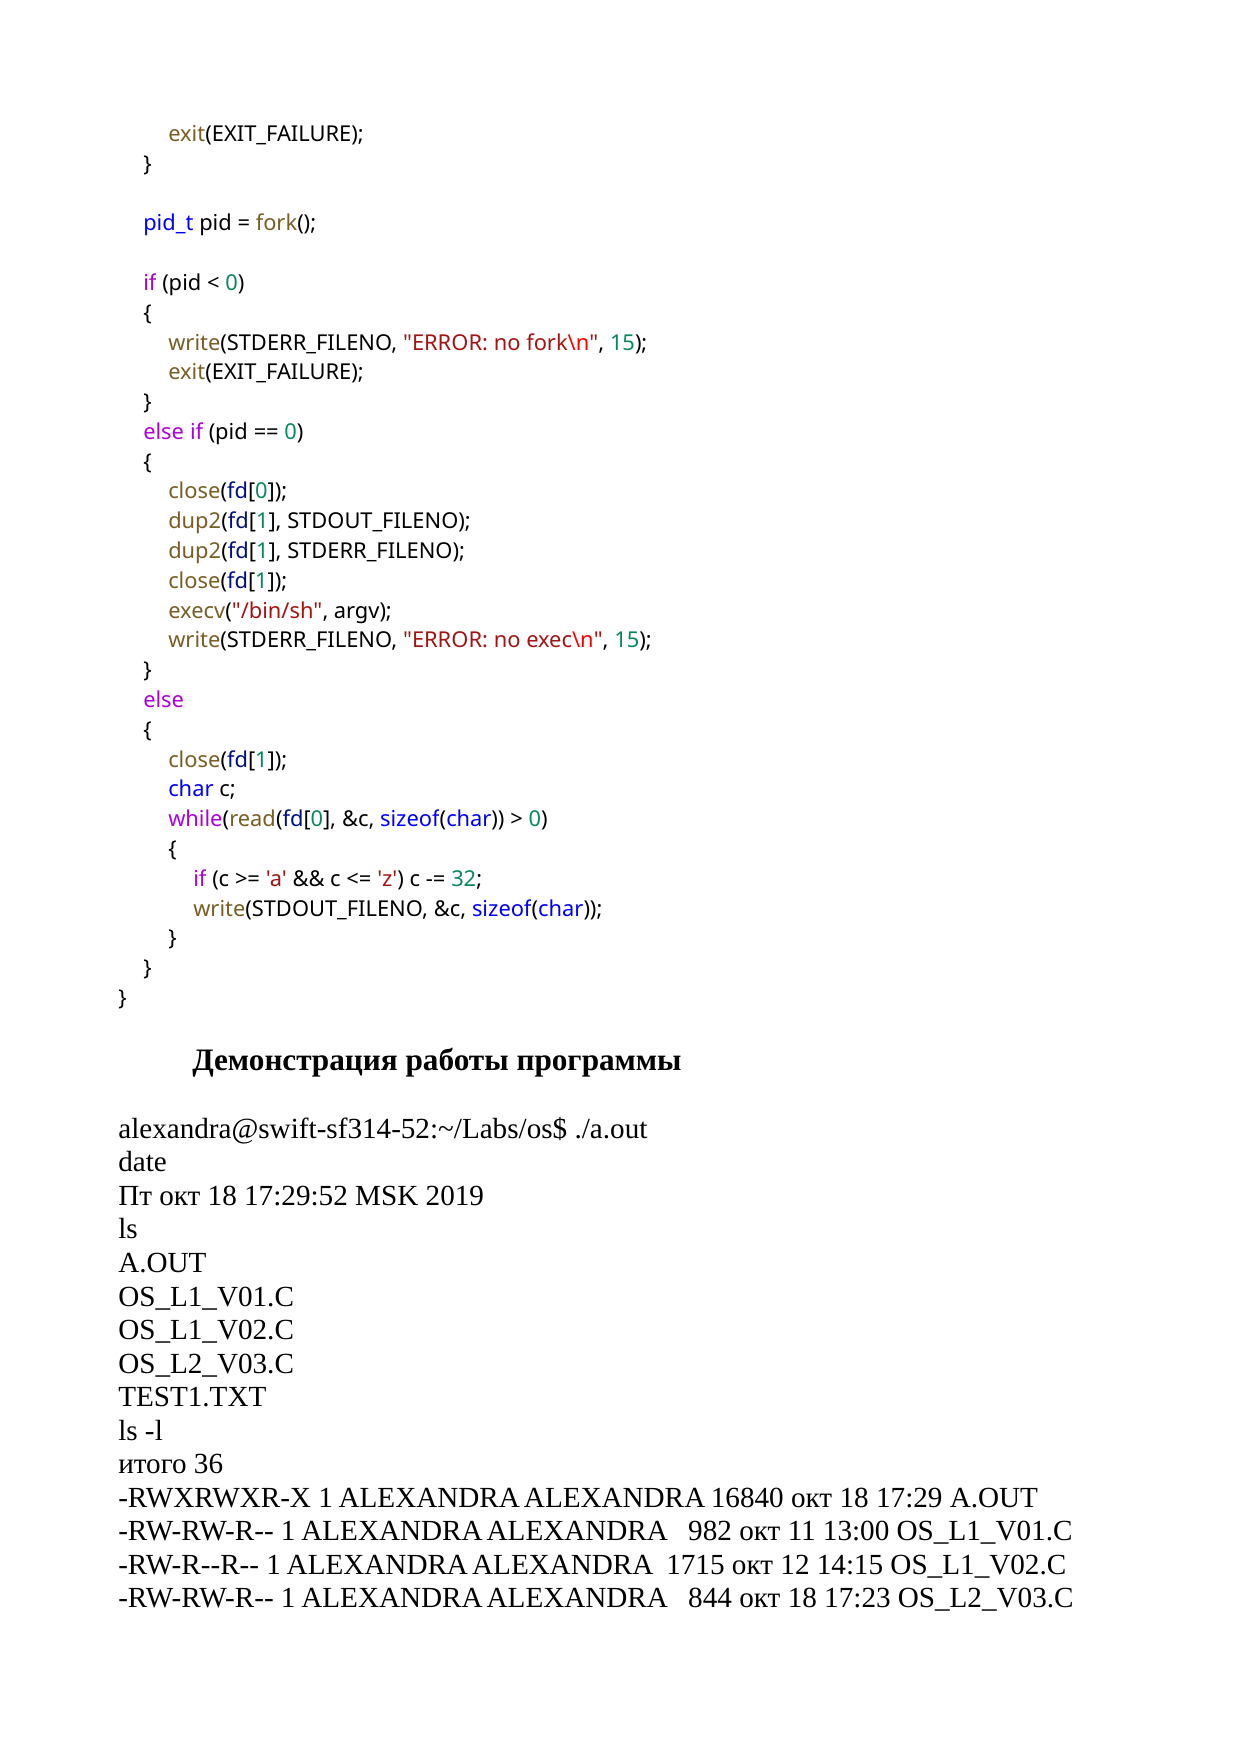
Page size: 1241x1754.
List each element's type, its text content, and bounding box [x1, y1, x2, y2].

text close(fd[1]); [118, 565, 1122, 594]
text else if (pid == 0) [118, 416, 1122, 446]
list alexandra@swift-sf314-52:~/Labs/os$ ./a.out [118, 1111, 1122, 1144]
list OS_L1_V02.C [118, 1312, 1122, 1346]
list ls [118, 1212, 1122, 1245]
list OS_L1_V01.C [118, 1279, 1122, 1312]
text write(STDERR_FILENO, "ERROR: no fork\n", 15); [118, 326, 1122, 356]
list TEST1.TXT [118, 1379, 1122, 1413]
list -RW-RW-R-- 1 ALEXANDRA ALEXANDRA 844 окт 18 17:23 OS_L2_V03.C [118, 1581, 1122, 1614]
list Пт окт 18 17:29:52 MSK 2019 [118, 1178, 1122, 1212]
text close(fd[1]); [118, 743, 1122, 773]
text exit(EXIT_FAILURE); [118, 356, 1122, 386]
text if (c >= 'a' && c <= 'z') c -= 32; [118, 863, 1122, 892]
text } [118, 654, 1122, 684]
text execv("/bin/sh", argv); [118, 594, 1122, 624]
text else [118, 684, 1122, 714]
list ls -l [118, 1413, 1122, 1446]
list A.OUT [118, 1245, 1122, 1279]
text { [118, 714, 1122, 743]
text dup2(fd[1], STDERR_FILENO); [118, 535, 1122, 565]
text while(read(fd[0], &c, sizeof(char)) > 0) [118, 803, 1122, 833]
text if (pid < 0) [118, 267, 1122, 297]
list итого 36 [118, 1446, 1122, 1480]
text write(STDOUT_FILENO, &c, sizeof(char)); [118, 892, 1122, 922]
text char c; [118, 773, 1122, 803]
text pid_t pid = fork(); [118, 207, 1122, 237]
list -RWXRWXR-X 1 ALEXANDRA ALEXANDRA 16840 окт 18 17:29 A.OUT [118, 1480, 1122, 1513]
text } [118, 922, 1122, 952]
text dup2(fd[1], STDOUT_FILENO); [118, 505, 1122, 535]
text exit(EXIT_FAILURE); [118, 118, 1122, 148]
list OS_L2_V03.C [118, 1346, 1122, 1379]
list -RW-RW-R-- 1 ALEXANDRA ALEXANDRA 982 окт 11 13:00 OS_L1_V01.C [118, 1513, 1122, 1547]
text write(STDERR_FILENO, "ERROR: no exec\n", 15); [118, 624, 1122, 654]
text } [118, 386, 1122, 416]
text } [118, 952, 1122, 982]
text } [118, 982, 1122, 1012]
list date [118, 1144, 1122, 1178]
text Демонстрация работы программы [118, 1041, 1122, 1077]
text } [118, 148, 1122, 178]
text { [118, 446, 1122, 475]
text close(fd[0]); [118, 475, 1122, 505]
list -RW-R--R-- 1 ALEXANDRA ALEXANDRA 1715 окт 12 14:15 OS_L1_V02.C [118, 1547, 1122, 1581]
text { [118, 833, 1122, 863]
text { [118, 297, 1122, 326]
